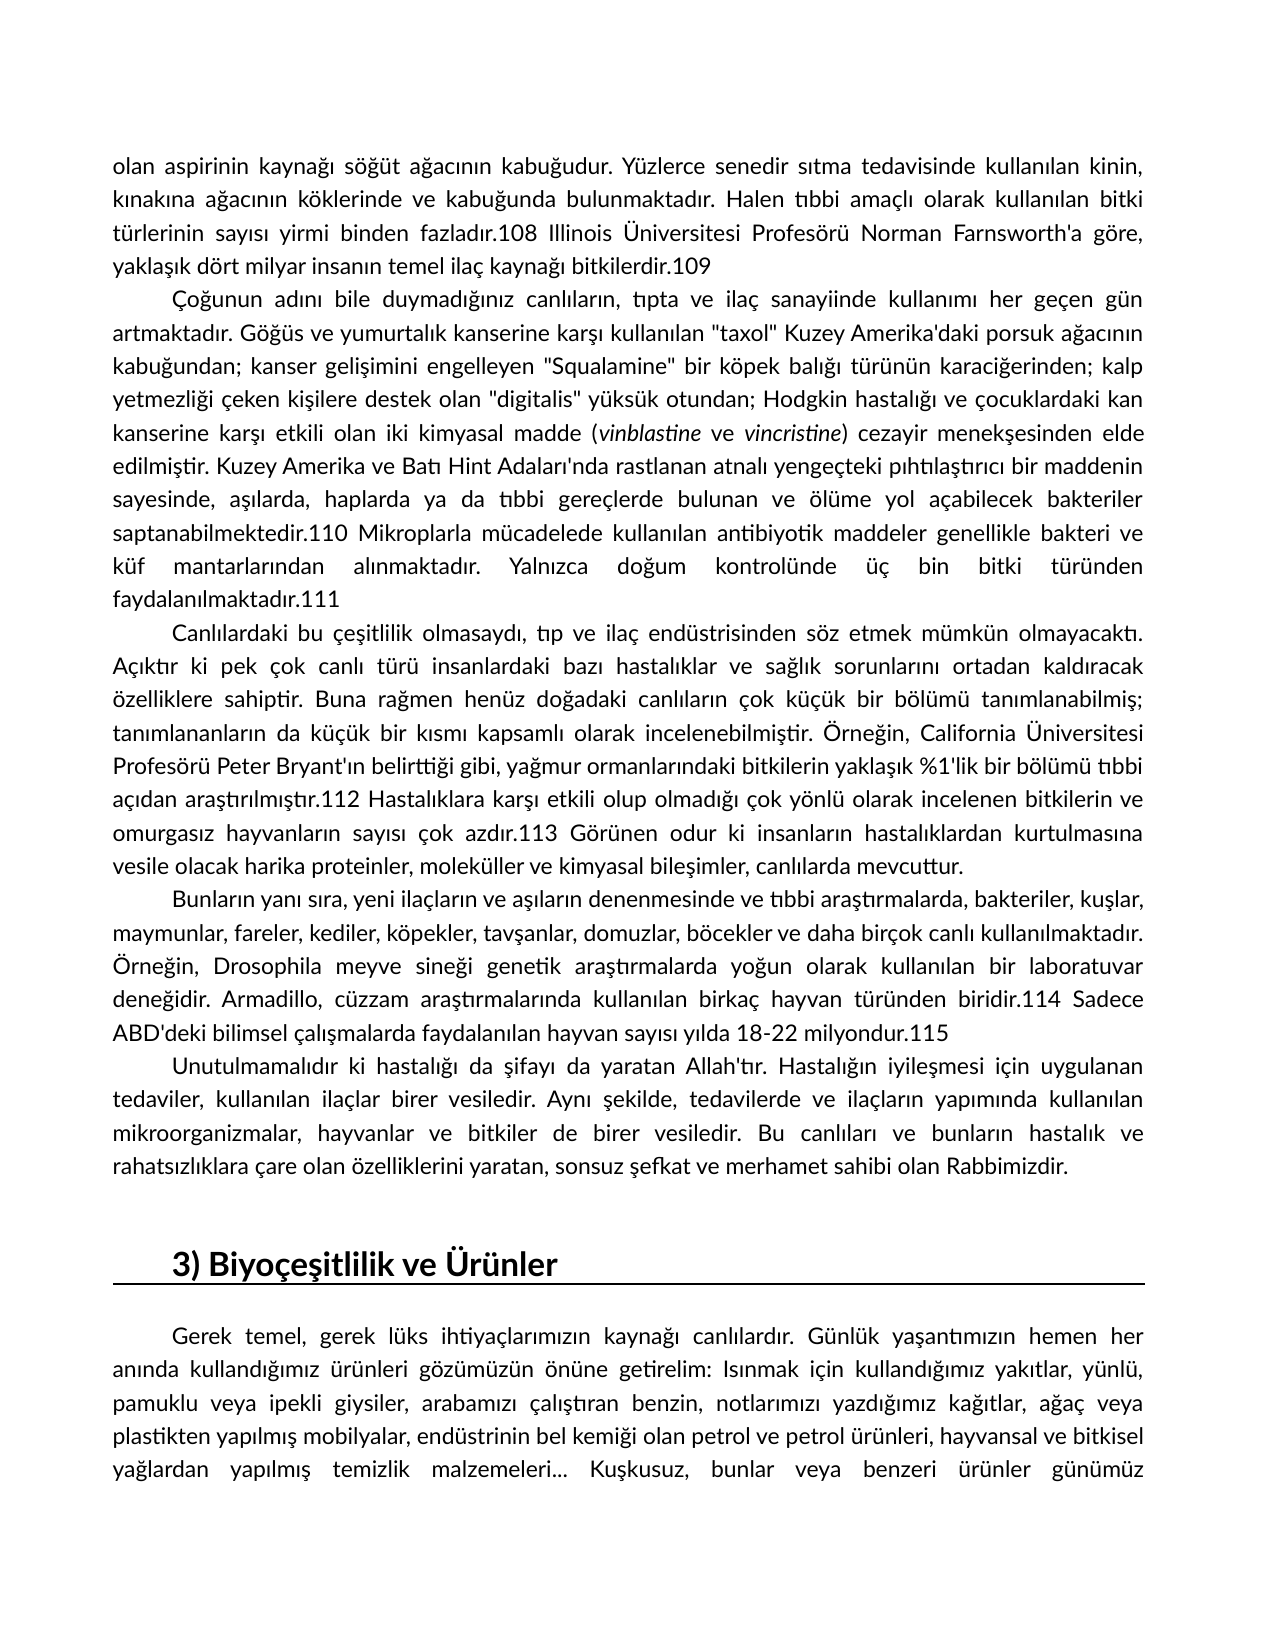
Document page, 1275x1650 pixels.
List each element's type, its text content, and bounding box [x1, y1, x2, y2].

text Bunların yanı sıra, yeni ilaçların ve aşıların denenmesinde ve tıbbi araştırmalarda, bakteriler, kuşlar, maymunlar, fareler, kediler, köpekler, tavşanlar, domuzlar, böcekler ve daha birçok canlı kullanılmaktadır. Örneğin, Drosophila meyve sineği genetik araştırmalarda yoğun olarak kullanılan bir laboratuvar deneğidir. Armadillo, cüzzam araştırmalarında kullanılan birkaç hayvan türünden biridir.114 Sadece ABD'deki bilimsel çalışmalarda faydalanılan hayvan sayısı yılda 18-22 milyondur.115 [112, 881, 1145, 1048]
text Canlılardaki bu çeşitlilik olmasaydı, tıp ve ilaç endüstrisinden söz etmek mümkün olmayacaktı. Açıktır ki pek çok canlı türü insanlardaki bazı hastalıklar ve sağlık sorunlarını ortadan kaldıracak özelliklere sahiptir. Buna rağmen henüz doğadaki canlıların çok küçük bir bölümü tanımlanabilmiş; tanımlananların da küçük bir kısmı kapsamlı olarak incelenebilmiştir. Örneğin, California Üniversitesi Profesörü Peter Bryant'ın belirttiği gibi, yağmur ormanlarındaki bitkilerin yaklaşık %1'lik bir bölümü tıbbi açıdan araştırılmıştır.112 Hastalıklara karşı etkili olup olmadığı çok yönlü olarak incelenen bitkilerin ve omurgasız hayvanların sayısı çok azdır.113 Görünen odur ki insanların hastalıklardan kurtulmasına vesile olacak harika proteinler, moleküller ve kimyasal bileşimler, canlılarda mevcuttur. [112, 614, 1145, 881]
text Unutulmamalıdır ki hastalığı da şifayı da yaratan Allah'tır. Hastalığın iyileşmesi için uygulanan tedaviler, kullanılan ilaçlar birer vesiledir. Aynı şekilde, tedavilerde ve ilaçların yapımında kullanılan mikroorganizmalar, hayvanlar ve bitkiler de birer vesiledir. Bu canlıları ve bunların hastalık ve rahatsızlıklara çare olan özelliklerini yaratan, sonsuz şefkat ve merhamet sahibi olan Rabbimizdir. [112, 1048, 1145, 1181]
text Gerek temel, gerek lüks ihtiyaçlarımızın kaynağı canlılardır. Günlük yaşantımızın hemen her anında kullandığımız ürünleri gözümüzün önüne getirelim: Isınmak için kullandığımız yakıtlar, yünlü, pamuklu veya ipekli giysiler, arabamızı çalıştıran benzin, notlarımızı yazdığımız kağıtlar, ağaç veya plastikten yapılmış mobilyalar, endüstrinin bel kemiği olan petrol ve petrol ürünleri, hayvansal ve bitkisel yağlardan yapılmış temizlik malzemeleri... Kuşkusuz, bunlar veya benzeri ürünler günümüz [112, 1318, 1145, 1484]
text olan aspirinin kaynağı söğüt ağacının kabuğudur. Yüzlerce senedir sıtma tedavisinde kullanılan kinin, kınakına ağacının köklerinde ve kabuğunda bulunmaktadır. Halen tıbbi amaçlı olarak kullanılan bitki türlerinin sayısı yirmi binden fazladır.108 Illinois Üniversitesi Profesörü Norman Farnsworth'a göre, yaklaşık dört milyar insanın temel ilaç kaynağı bitkilerdir.109 [112, 148, 1145, 281]
text Çoğunun adını bile duymadığınız canlıların, tıpta ve ilaç sanayiinde kullanımı her geçen gün artmaktadır. Göğüs ve yumurtalık kanserine karşı kullanılan "taxol" Kuzey Amerika'daki porsuk ağacının kabuğundan; kanser gelişimini engelleyen "Squalamine" bir köpek balığı türünün karaciğerinden; kalp yetmezliği çeken kişilere destek olan "digitalis" yüksük otundan; Hodgkin hastalığı ve çocuklardaki kan kanserine karşı etkili olan iki kimyasal madde (vinblastine ve vincristine) cezayir menekşesinden elde edilmiştir. Kuzey Amerika ve Batı Hint Adaları'nda rastlanan atnalı yengeçteki pıhtılaştırıcı bir maddenin sayesinde, aşılarda, haplarda ya da tıbbi gereçlerde bulunan ve ölüme yol açabilecek bakteriler saptanabilmektedir.110 Mikroplarla mücadelede kullanılan antibiyotik maddeler genellikle bakteri ve küf mantarlarından alınmaktadır. Yalnızca doğum kontrolünde üç bin bitki türünden faydalanılmaktadır.111 [112, 281, 1145, 614]
text 3) Biyoçeşitlilik ve Ürünler [112, 1248, 1145, 1284]
